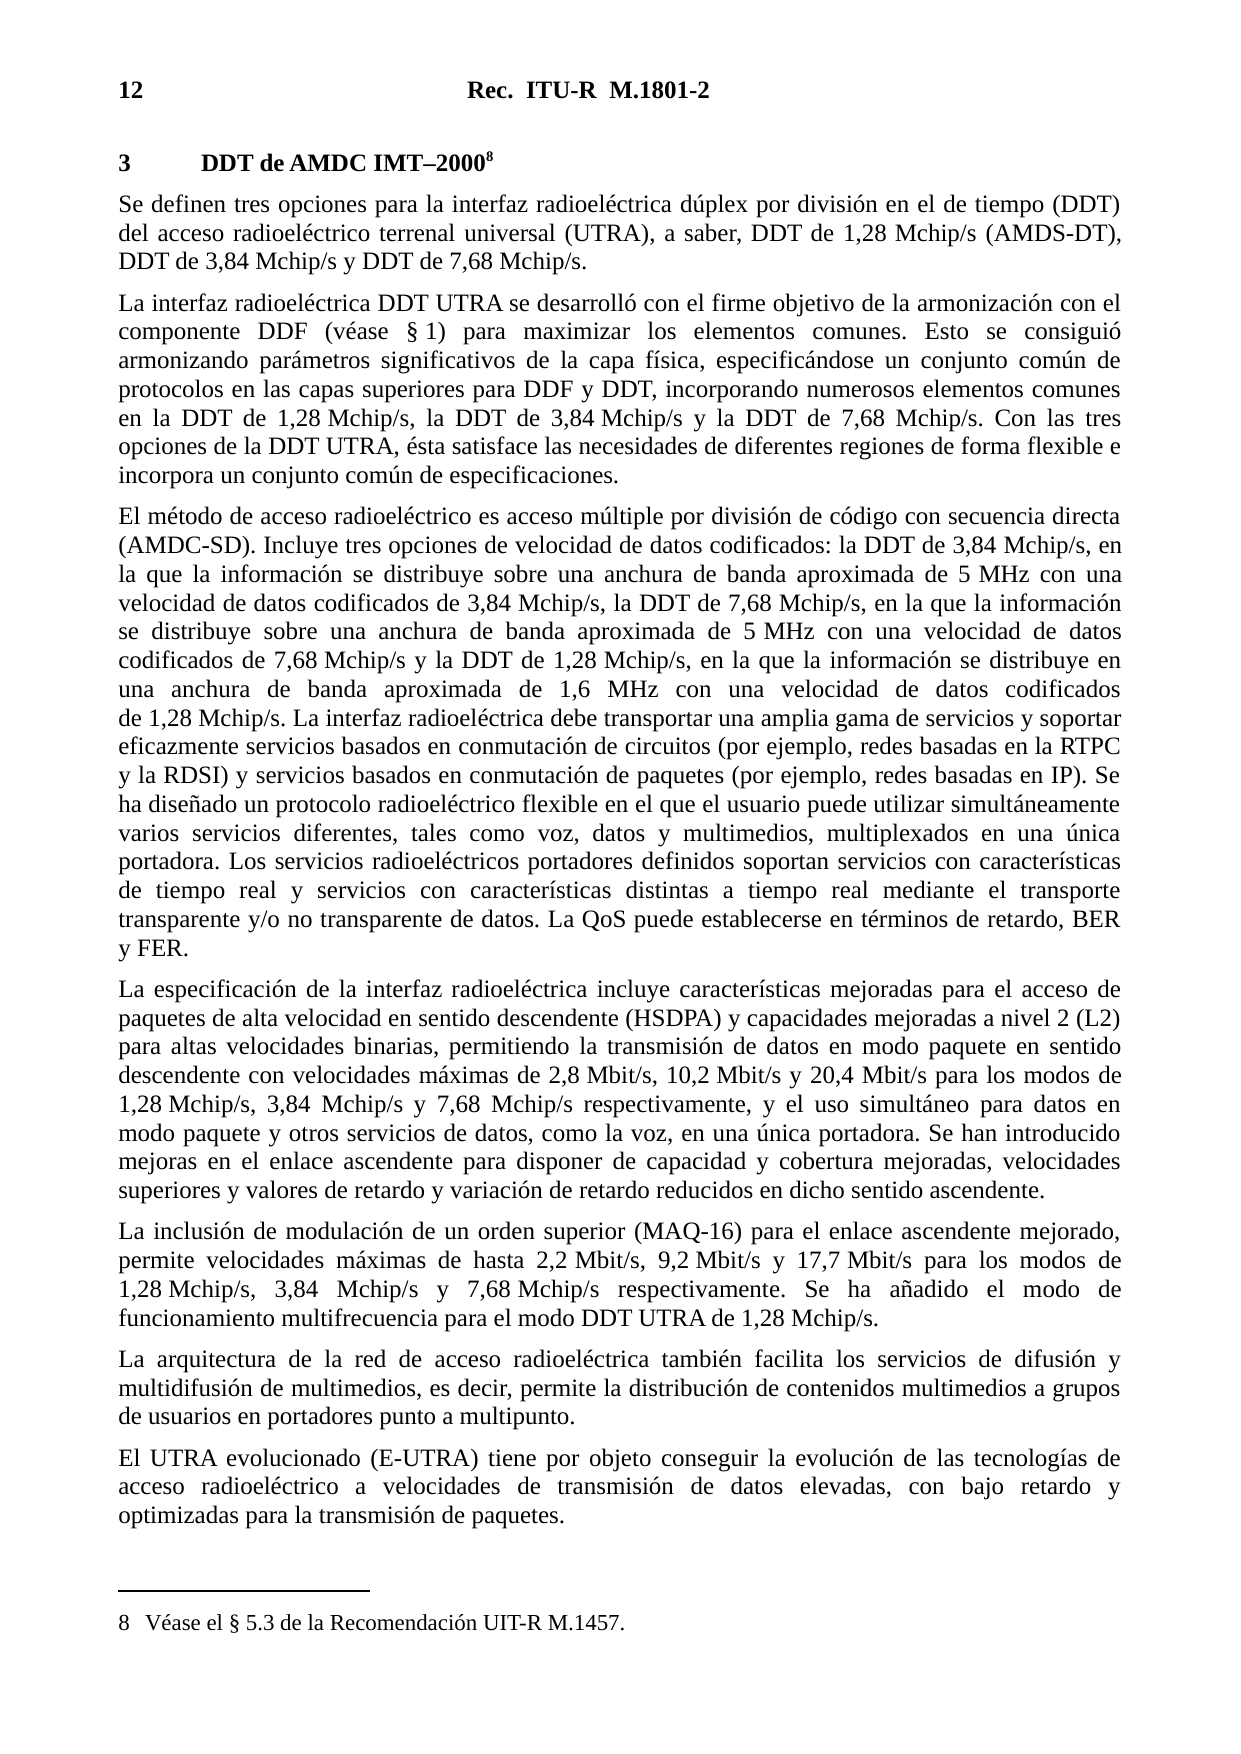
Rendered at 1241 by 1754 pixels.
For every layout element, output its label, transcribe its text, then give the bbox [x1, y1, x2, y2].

text La inclusión de modulación de un orden superior (MAQ-16) para el enlace ascendente mejorado, permite velocidades máximas de hasta 2,2 Mbit/s, 9,2 Mbit/s y 17,7 Mbit/s para los modos de 1,28 Mchip/s, 3,84 Mchip/s y 7,68 Mchip/s respectivamente. Se ha añadido el modo de funcionamiento multifrecuencia para el modo DDT UTRA de 1,28 Mchip/s. [118, 1216, 1122, 1331]
subtitle 3 DDT de AMDC IMT–2000 [118, 148, 1122, 176]
text La interfaz radioeléctrica DDT UTRA se desarrolló con el firme objetivo de la armonización con el componente DDF (véase § 1) para maximizar los elementos comunes. Esto se consiguió armonizando parámetros significativos de la capa física, especificándose un conjunto común de protocolos en las capas superiores para DDF y DDT, incorporando numerosos elementos comunes en la DDT de 1,28 Mchip/s, la DDT de 3,84 Mchip/s y la DDT de 7,68 Mchip/s. Con las tres opciones de la DDT UTRA, ésta satisface las necesidades de diferentes regiones de forma flexible e incorpora un conjunto común de especificaciones. [118, 288, 1122, 489]
text El UTRA evolucionado (E-UTRA) tiene por objeto conseguir la evolución de las tecnologías de acceso radioeléctrico a velocidades de transmisión de datos elevadas, con bajo retardo y optimizadas para la transmisión de paquetes. [118, 1443, 1122, 1529]
text El método de acceso radioeléctrico es acceso múltiple por división de código con secuencia directa (AMDC-SD). Incluye tres opciones de velocidad de datos codificados: la DDT de 3,84 Mchip/s, en la que la información se distribuye sobre una anchura de banda aproximada de 5 MHz con una velocidad de datos codificados de 3,84 Mchip/s, la DDT de 7,68 Mchip/s, en la que la información se distribuye sobre una anchura de banda aproximada de 5 MHz con una velocidad de datos codificados de 7,68 Mchip/s y la DDT de 1,28 Mchip/s, en la que la información se distribuye en una anchura de banda aproximada de 1,6 MHz con una velocidad de datos codificados de 1,28 Mchip/s. La interfaz radioeléctrica debe transportar una amplia gama de servicios y soportar eficazmente servicios basados en conmutación de circuitos (por ejemplo, redes basadas en la RTPC y la RDSI) y servicios basados en conmutación de paquetes (por ejemplo, redes basadas en IP). Se ha diseñado un protocolo radioeléctrico flexible en el que el usuario puede utilizar simultáneamente varios servicios diferentes, tales como voz, datos y multimedios, multiplexados en una única portadora. Los servicios radioeléctricos portadores definidos soportan servicios con características de tiempo real y servicios con características distintas a tiempo real mediante el transporte transparente y/o no transparente de datos. La QoS puede establecerse en términos de retardo, BER y FER. [118, 501, 1122, 961]
text Se definen tres opciones para la interfaz radioeléctrica dúplex por división en el de tiempo (DDT) del acceso radioeléctrico terrenal universal (UTRA), a saber, DDT de 1,28 Mchip/s (AMDS-DT), DDT de 3,84 Mchip/s y DDT de 7,68 Mchip/s. [118, 189, 1122, 275]
text La arquitectura de la red de acceso radioeléctrica también facilita los servicios de difusión y multidifusión de multimedios, es decir, permite la distribución de contenidos multimedios a grupos de usuarios en portadores punto a multipunto. [118, 1344, 1122, 1430]
text Véase el § 5.3 de la Recomendación UIT-R M.1457. [118, 1609, 1122, 1636]
text La especificación de la interfaz radioeléctrica incluye características mejoradas para el acceso de paquetes de alta velocidad en sentido descendente (HSDPA) y capacidades mejoradas a nivel 2 (L2) para altas velocidades binarias, permitiendo la transmisión de datos en modo paquete en sentido descendente con velocidades máximas de 2,8 Mbit/s, 10,2 Mbit/s y 20,4 Mbit/s para los modos de 1,28 Mchip/s, 3,84 Mchip/s y 7,68 Mchip/s respectivamente, y el uso simultáneo para datos en modo paquete y otros servicios de datos, como la voz, en una única portadora. Se han introducido mejoras en el enlace ascendente para disponer de capacidad y cobertura mejoradas, velocidades superiores y valores de retardo y variación de retardo reducidos en dicho sentido ascendente. [118, 974, 1122, 1204]
